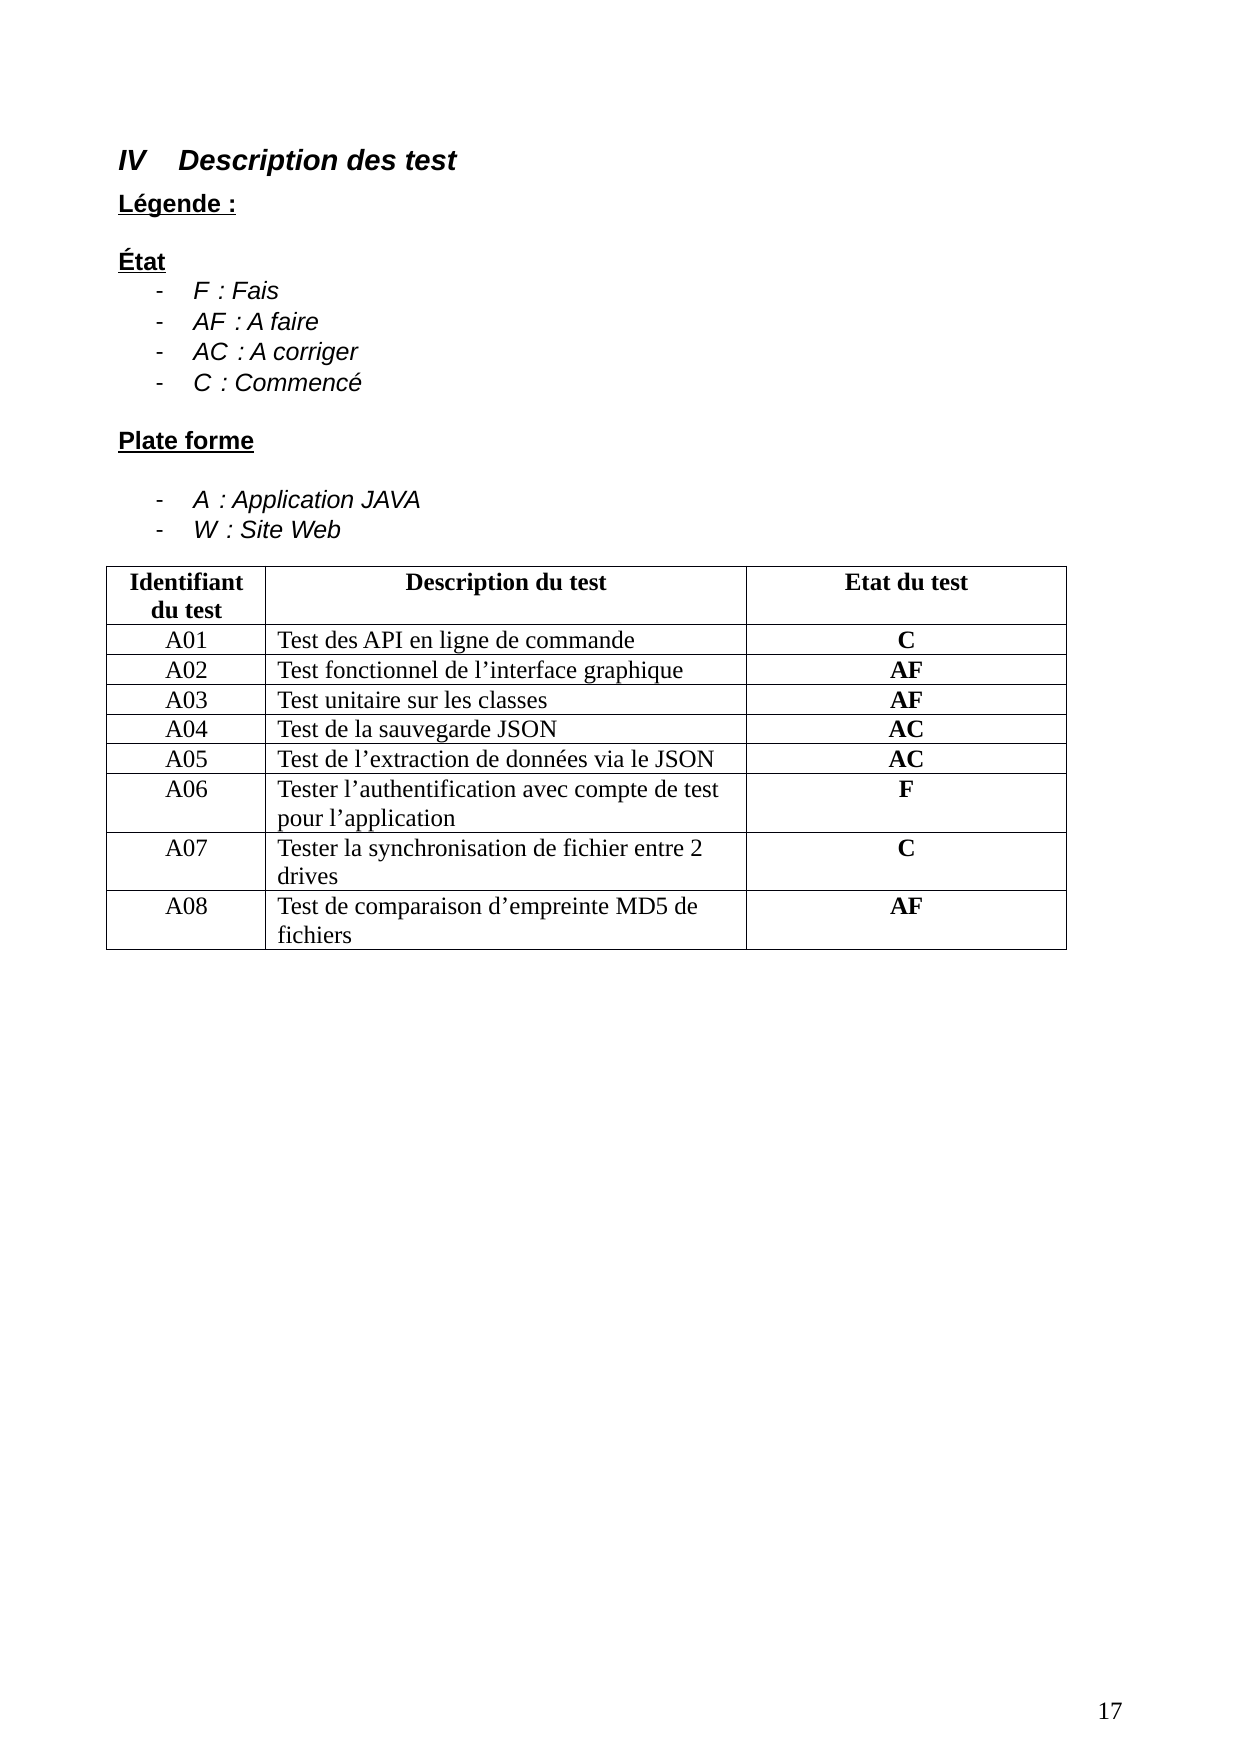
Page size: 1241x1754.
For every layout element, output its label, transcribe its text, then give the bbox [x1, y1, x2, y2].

list Plate forme [118, 426, 1122, 455]
table_cell Test de l’extraction de données via le JSON [266, 744, 746, 773]
table_header Identifiant du test [107, 567, 265, 624]
table_cell C [747, 625, 1066, 654]
table_cell Test de comparaison d’empreinte MD5 de fichiers [266, 891, 746, 949]
table_cell A03 [107, 685, 265, 713]
text Légende : [118, 189, 1122, 218]
list W : Site Web [156, 514, 1122, 545]
table_cell Test unitaire sur les classes [266, 685, 746, 713]
list C : Commencé [156, 367, 1122, 397]
table_cell A02 [107, 655, 265, 684]
table_cell C [747, 833, 1066, 890]
table_cell Test des API en ligne de commande [266, 625, 746, 654]
table_cell AF [747, 891, 1066, 949]
table_cell F [747, 774, 1066, 832]
list F : Fais [156, 275, 1122, 306]
table_cell A01 [107, 625, 265, 654]
table_cell A06 [107, 774, 265, 832]
table_cell A04 [107, 715, 265, 743]
table_header Etat du test [747, 567, 1066, 624]
table_cell AC [747, 744, 1066, 773]
table_cell Test de la sauvegarde JSON [266, 715, 746, 743]
table_cell Tester la synchronisation de fichier entre 2 drives [266, 833, 746, 890]
table_cell A08 [107, 891, 265, 949]
table_cell Test fonctionnel de l’interface graphique [266, 655, 746, 684]
table_cell A05 [107, 744, 265, 773]
table_cell AF [747, 685, 1066, 713]
table_cell AC [747, 715, 1066, 743]
list AF : A faire [156, 306, 1122, 336]
list A : Application JAVA [156, 484, 1122, 514]
table_header Description du test [266, 567, 746, 624]
list AC : A corriger [156, 336, 1122, 367]
table_cell A07 [107, 833, 265, 890]
table_cell Tester l’authentification avec compte de test pour l’application [266, 774, 746, 832]
text État [118, 247, 1122, 275]
subtitle Description des test [118, 143, 1122, 177]
table_cell AF [747, 655, 1066, 684]
